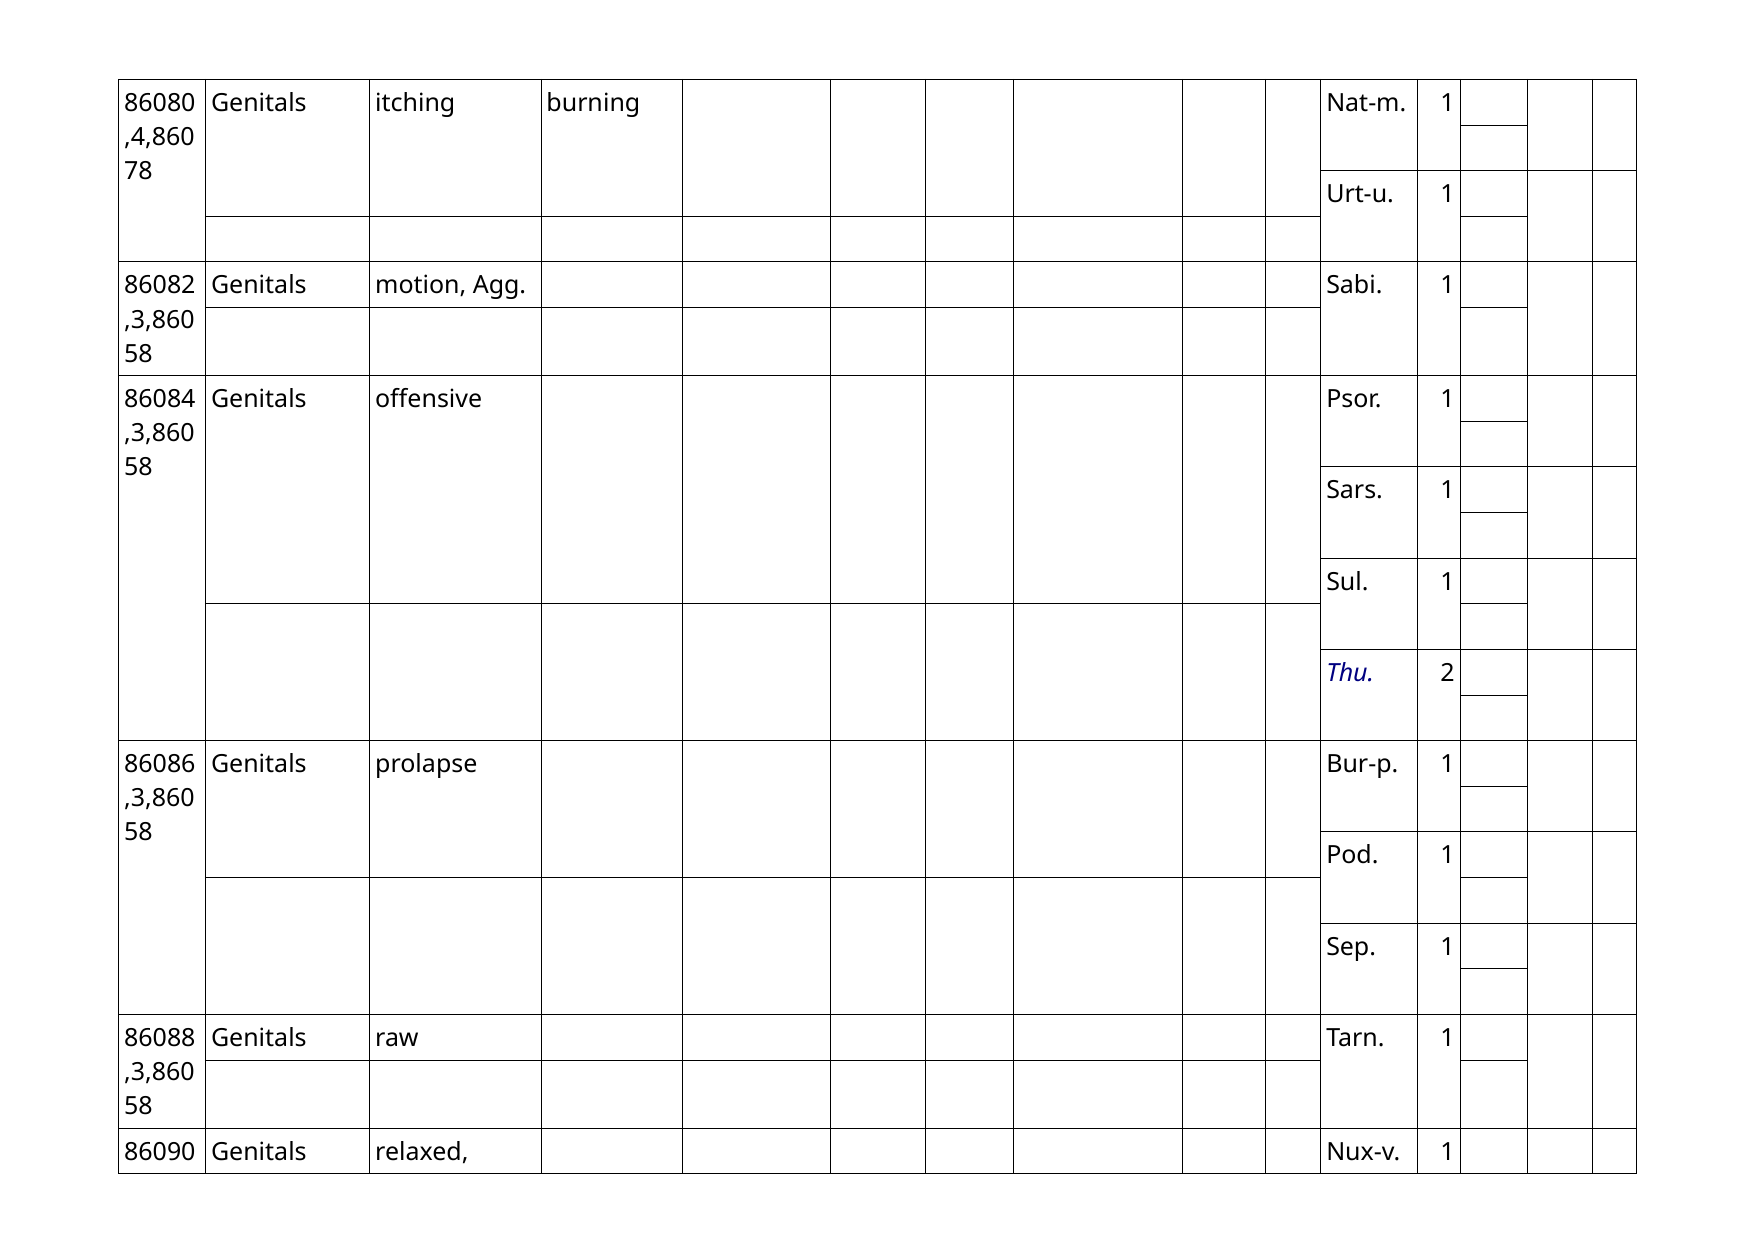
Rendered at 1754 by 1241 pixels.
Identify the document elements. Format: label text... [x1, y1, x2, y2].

table_cell [1183, 604, 1265, 740]
table_cell Psor. [1321, 376, 1417, 466]
table_cell Sabi. [1321, 262, 1417, 375]
table_cell Sars. [1321, 467, 1417, 558]
table_cell relaxed, [370, 1129, 541, 1173]
table_cell [1461, 467, 1527, 512]
table_cell [1461, 924, 1527, 968]
table_cell [1528, 924, 1592, 1014]
table_cell [1461, 126, 1527, 170]
table_cell [1183, 262, 1265, 307]
table_cell [1461, 1129, 1527, 1173]
table_cell [831, 217, 925, 261]
table_cell 2 [1418, 650, 1460, 740]
table_cell [1461, 513, 1527, 558]
table_cell [1461, 376, 1527, 421]
table_cell [683, 376, 830, 603]
table_cell [1461, 217, 1527, 261]
table_cell 1 [1418, 1015, 1460, 1128]
table_cell [926, 376, 1013, 603]
table_cell Genitals [206, 80, 369, 216]
table_cell [1461, 262, 1527, 307]
table_cell 86086,3,86058 [119, 741, 205, 1014]
table_cell [831, 308, 925, 375]
table_cell [1461, 969, 1527, 1014]
table_cell [926, 1015, 1013, 1059]
table_cell 1 [1418, 467, 1460, 558]
table_cell [370, 308, 541, 375]
table_cell [831, 80, 925, 216]
table_cell 86090 [119, 1129, 205, 1173]
table_cell [831, 741, 925, 877]
table_cell [1014, 262, 1182, 307]
table_cell [683, 308, 830, 375]
table_cell [683, 741, 830, 877]
table_cell 1 [1418, 376, 1460, 466]
table_cell 1 [1418, 171, 1460, 261]
table_cell motion, Agg. [370, 262, 541, 307]
table_cell [1014, 217, 1182, 261]
table_cell [683, 878, 830, 1014]
table_cell [831, 1129, 925, 1173]
table_cell [1593, 171, 1636, 261]
table_cell [1183, 376, 1265, 603]
table_cell [1461, 604, 1527, 649]
table_cell Bur-p. [1321, 741, 1417, 831]
table_cell Genitals [206, 1015, 369, 1059]
table_cell [1528, 1015, 1592, 1128]
table_cell [1266, 80, 1320, 216]
table_cell [926, 217, 1013, 261]
table_cell Thu. [1321, 650, 1417, 740]
table_cell [1461, 741, 1527, 786]
table_cell Nat-m. [1321, 80, 1417, 170]
table_cell [1461, 787, 1527, 831]
table_cell [1014, 741, 1182, 877]
table_cell [1593, 1015, 1636, 1128]
table_cell 86084,3,86058 [119, 376, 205, 740]
table_cell [1014, 80, 1182, 216]
table_cell [1014, 878, 1182, 1014]
table_cell [926, 741, 1013, 877]
table_cell [1528, 559, 1592, 649]
table_cell [926, 878, 1013, 1014]
table_cell [370, 878, 541, 1014]
table_cell [206, 604, 369, 740]
table_cell [1593, 741, 1636, 831]
table_cell [1183, 878, 1265, 1014]
table_cell [542, 741, 682, 877]
table_cell Nux-v. [1321, 1129, 1417, 1173]
table_cell [1266, 604, 1320, 740]
table_cell [683, 1129, 830, 1173]
table_cell [1528, 376, 1592, 466]
table_cell [370, 604, 541, 740]
table_cell [683, 1061, 830, 1128]
table_cell [1014, 1129, 1182, 1173]
table_cell [1593, 80, 1636, 170]
table_cell [1183, 80, 1265, 216]
table_cell [206, 1061, 369, 1128]
table_cell 1 [1418, 924, 1460, 1014]
table_cell [1266, 376, 1320, 603]
table_cell [1461, 1015, 1527, 1059]
table_cell [1014, 604, 1182, 740]
table_cell [1183, 1129, 1265, 1173]
table_cell [1593, 1129, 1636, 1173]
table_cell [1593, 262, 1636, 375]
table_cell [1528, 1129, 1592, 1173]
table_cell [206, 217, 369, 261]
table_cell [542, 604, 682, 740]
table_cell [1461, 422, 1527, 466]
table_cell [1461, 559, 1527, 603]
table_cell [1593, 650, 1636, 740]
table_cell [542, 1061, 682, 1128]
table_cell [1461, 832, 1527, 877]
table_cell [1461, 696, 1527, 740]
table_cell [206, 878, 369, 1014]
table_cell 86082,3,86058 [119, 262, 205, 375]
table_cell Urt-u. [1321, 171, 1417, 261]
table_cell [683, 262, 830, 307]
table_cell [1528, 262, 1592, 375]
table_cell [542, 878, 682, 1014]
table_cell [370, 217, 541, 261]
table_cell [683, 1015, 830, 1059]
table_cell Genitals [206, 262, 369, 307]
table_cell 1 [1418, 559, 1460, 649]
table_cell offensive [370, 376, 541, 603]
table_cell [1593, 559, 1636, 649]
table_cell [1461, 650, 1527, 694]
table_cell burning [542, 80, 682, 216]
table_cell [831, 1015, 925, 1059]
table_cell [1266, 308, 1320, 375]
table_cell [206, 308, 369, 375]
table_cell [1461, 308, 1527, 375]
table_cell 1 [1418, 1129, 1460, 1173]
table_cell [926, 80, 1013, 216]
table_cell [542, 376, 682, 603]
table_cell [1461, 1061, 1527, 1128]
table_cell [1183, 217, 1265, 261]
table_cell Sul. [1321, 559, 1417, 649]
table_cell [683, 217, 830, 261]
table_cell [831, 262, 925, 307]
table_cell [1183, 308, 1265, 375]
table_cell 1 [1418, 262, 1460, 375]
table_cell [1266, 217, 1320, 261]
table_cell [542, 1129, 682, 1173]
table_cell [1266, 262, 1320, 307]
table_cell [1266, 878, 1320, 1014]
table_cell [1014, 308, 1182, 375]
table_cell 1 [1418, 80, 1460, 170]
table_cell Tarn. [1321, 1015, 1417, 1128]
table_cell [1593, 376, 1636, 466]
table_cell [542, 262, 682, 307]
table_cell [926, 1061, 1013, 1128]
table_cell 1 [1418, 832, 1460, 923]
table_cell [926, 308, 1013, 375]
table_cell [1593, 832, 1636, 923]
table_cell [1014, 1061, 1182, 1128]
table_cell Genitals [206, 1129, 369, 1173]
table_cell Genitals [206, 741, 369, 877]
table_cell [542, 217, 682, 261]
table_cell [1183, 1061, 1265, 1128]
table_cell [1461, 80, 1527, 124]
table_cell Genitals [206, 376, 369, 603]
table_cell [1593, 467, 1636, 558]
table_cell itching [370, 80, 541, 216]
table_cell Pod. [1321, 832, 1417, 923]
table_cell [1593, 924, 1636, 1014]
table_cell raw [370, 1015, 541, 1059]
table_cell [1461, 171, 1527, 216]
table_cell [1014, 1015, 1182, 1059]
table_cell 86088,3,86058 [119, 1015, 205, 1128]
table_cell [831, 1061, 925, 1128]
table_cell [683, 604, 830, 740]
table_cell [926, 262, 1013, 307]
table_cell [831, 878, 925, 1014]
table_cell [1528, 80, 1592, 170]
table_cell [1528, 832, 1592, 923]
table_cell [683, 80, 830, 216]
table_cell [542, 1015, 682, 1059]
table_cell [1528, 467, 1592, 558]
table_cell 86080,4,86078 [119, 80, 205, 261]
table_cell [831, 376, 925, 603]
table_cell [542, 308, 682, 375]
table_cell [926, 1129, 1013, 1173]
table_cell [1183, 741, 1265, 877]
table_cell [1183, 1015, 1265, 1059]
table_cell [831, 604, 925, 740]
table_cell [1266, 1129, 1320, 1173]
table_cell [370, 1061, 541, 1128]
table_cell [1528, 171, 1592, 261]
table_cell Sep. [1321, 924, 1417, 1014]
table_cell [926, 604, 1013, 740]
table_cell [1461, 878, 1527, 923]
table_cell prolapse [370, 741, 541, 877]
table_cell [1266, 1015, 1320, 1059]
table_cell 1 [1418, 741, 1460, 831]
table_cell [1528, 741, 1592, 831]
table_cell [1266, 741, 1320, 877]
table_cell [1266, 1061, 1320, 1128]
table_cell [1528, 650, 1592, 740]
table_cell [1014, 376, 1182, 603]
